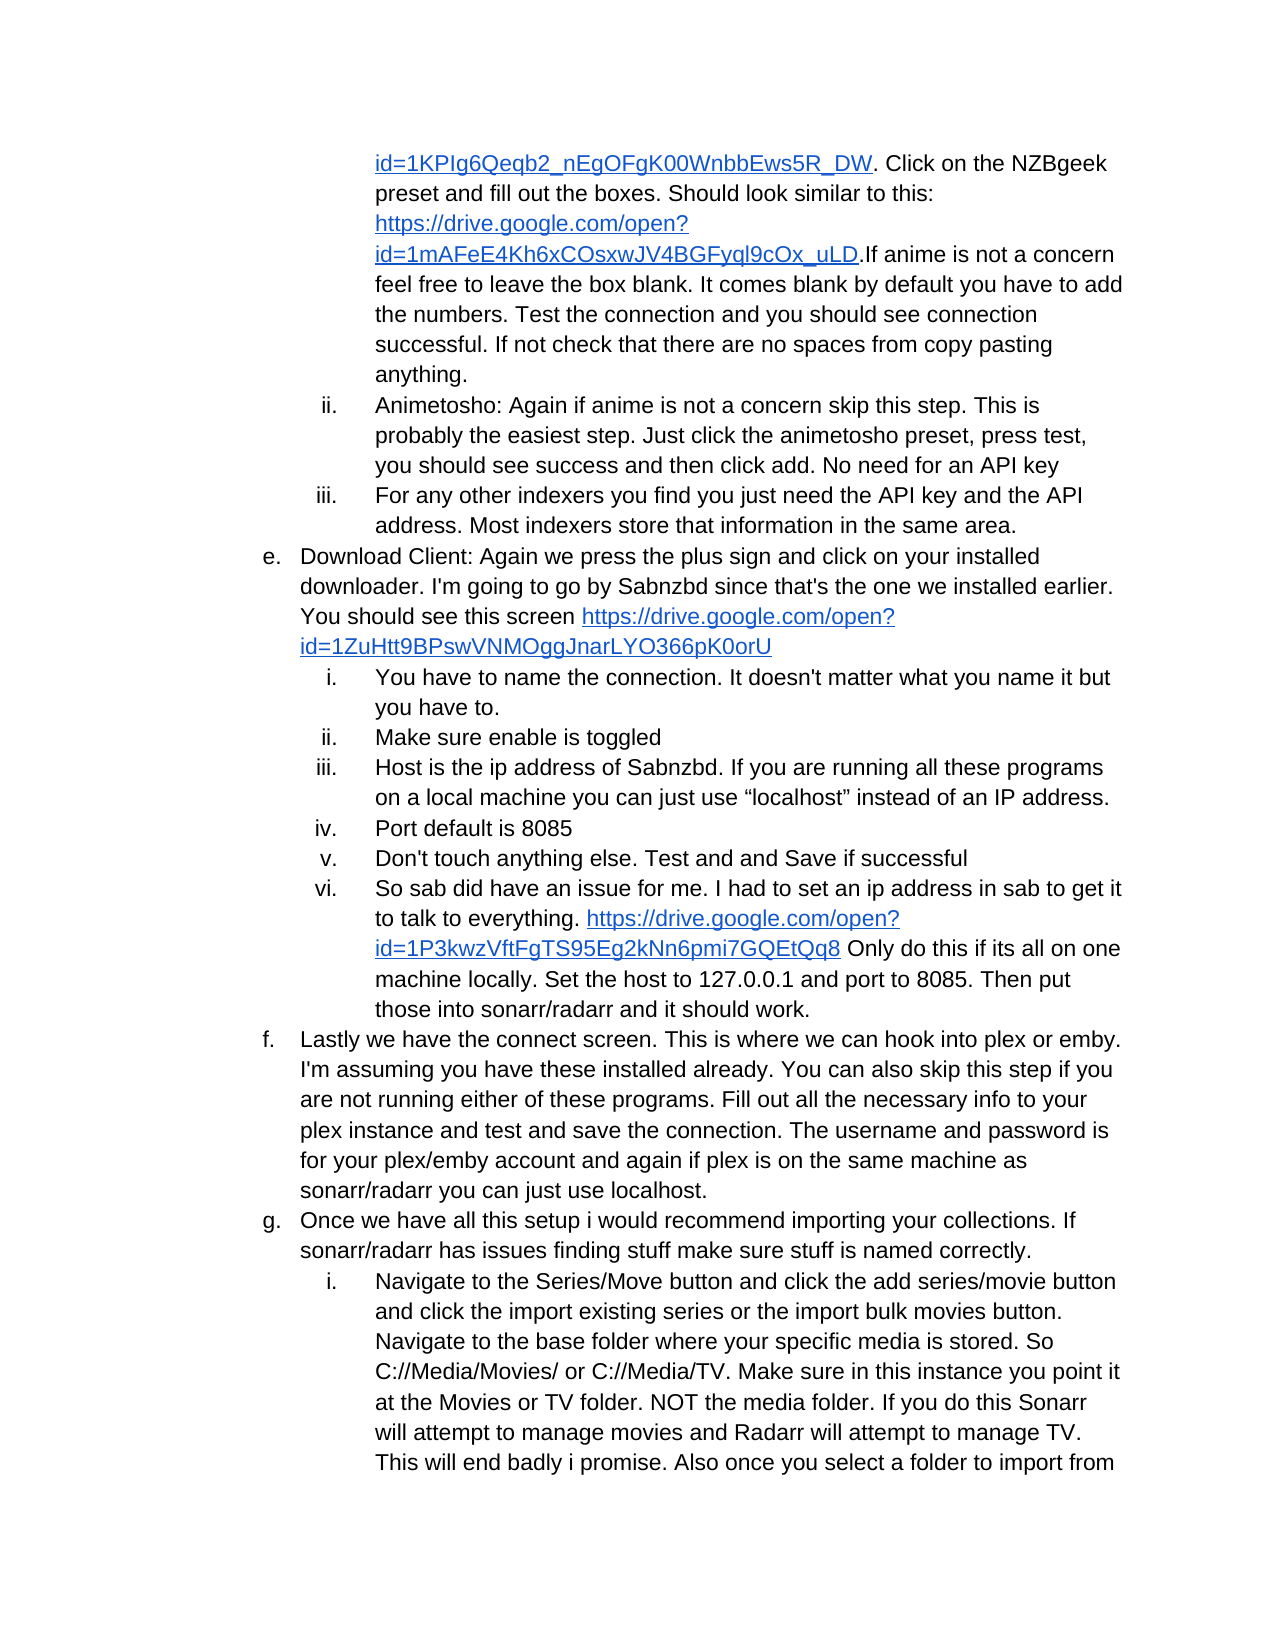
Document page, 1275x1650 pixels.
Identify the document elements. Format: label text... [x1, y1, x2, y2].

list Download Client: Again we press the plus sign and click on your installed downloader. I'm going to go by Sabnzbd since that's the one we installed earlier. You should see this screen https://drive.google.com/open?id=1ZuHtt9BPswVNMOggJnarLYO366pK0orU [262, 543, 1125, 660]
list Animetosho: Again if anime is not a concern skip this step. This is probably the easiest step. Just click the animetosho preset, press test, you should see success and then click add. No need for an API key [337, 392, 1125, 478]
list Navigate to the Series/Move button and click the add series/movie button and click the import existing series or the import bulk movies button. Navigate to the base folder where your specific media is stored. So C://Media/Movies/ or C://Media/TV. Make sure in this instance you point it at the Movies or TV folder. NOT the media folder. If you do this Sonarr will attempt to manage movies and Radarr will attempt to manage TV. This will end badly i promise. Also once you select a folder to import from [337, 1268, 1125, 1475]
list Once we have all this setup i would recommend importing your collections. If sonarr/radarr has issues finding stuff make sure stuff is named correctly. [262, 1207, 1125, 1264]
list Lastly we have the connect screen. This is where we can hook into plex or emby. I'm assuming you have these installed already. You can also skip this step if you are not running either of these programs. Fill out all the necessary info to your plex instance and test and save the connection. The username and password is for your plex/emby account and again if plex is on the same machine as sonarr/radarr you can just use localhost. [262, 1026, 1125, 1203]
list So sab did have an issue for me. I had to set an ip address in sab to get it to talk to everything. https://drive.google.com/open?id=1P3kwzVftFgTS95Eg2kNn6pmi7GQEtQq8 Only do this if its all on one machine locally. Set the host to 127.0.0.1 and port to 8085. Then put those into sonarr/radarr and it should work. [337, 875, 1125, 1022]
list For any other indexers you find you just need the API key and the API address. Most indexers store that information in the same area. [337, 482, 1125, 539]
list Host is the ip address of Sabnzbd. If you are running all these programs on a local machine you can just use “localhost” instead of an IP address. [337, 754, 1125, 811]
list Don't touch anything else. Test and and Save if successful [337, 845, 1125, 871]
list You have to name the connection. It doesn't matter what you name it but you have to. [337, 663, 1125, 720]
list Port default is 8085 [337, 814, 1125, 841]
list Make sure enable is toggled [337, 724, 1125, 750]
list id=1KPIg6Qeqb2_nEgOFgK00WnbbEws5R_DW. Click on the NZBgeek preset and fill out the boxes. Should look similar to this: https://drive.google.com/open?id=1mAFeE4Kh6xCOsxwJV4BGFyql9cOx_uLD.If anime is not a concern feel free to leave the box blank. It comes blank by default you have to add the numbers. Test the connection and you should see connection successful. If not check that there are no spaces from copy pasting anything. [337, 150, 1125, 388]
